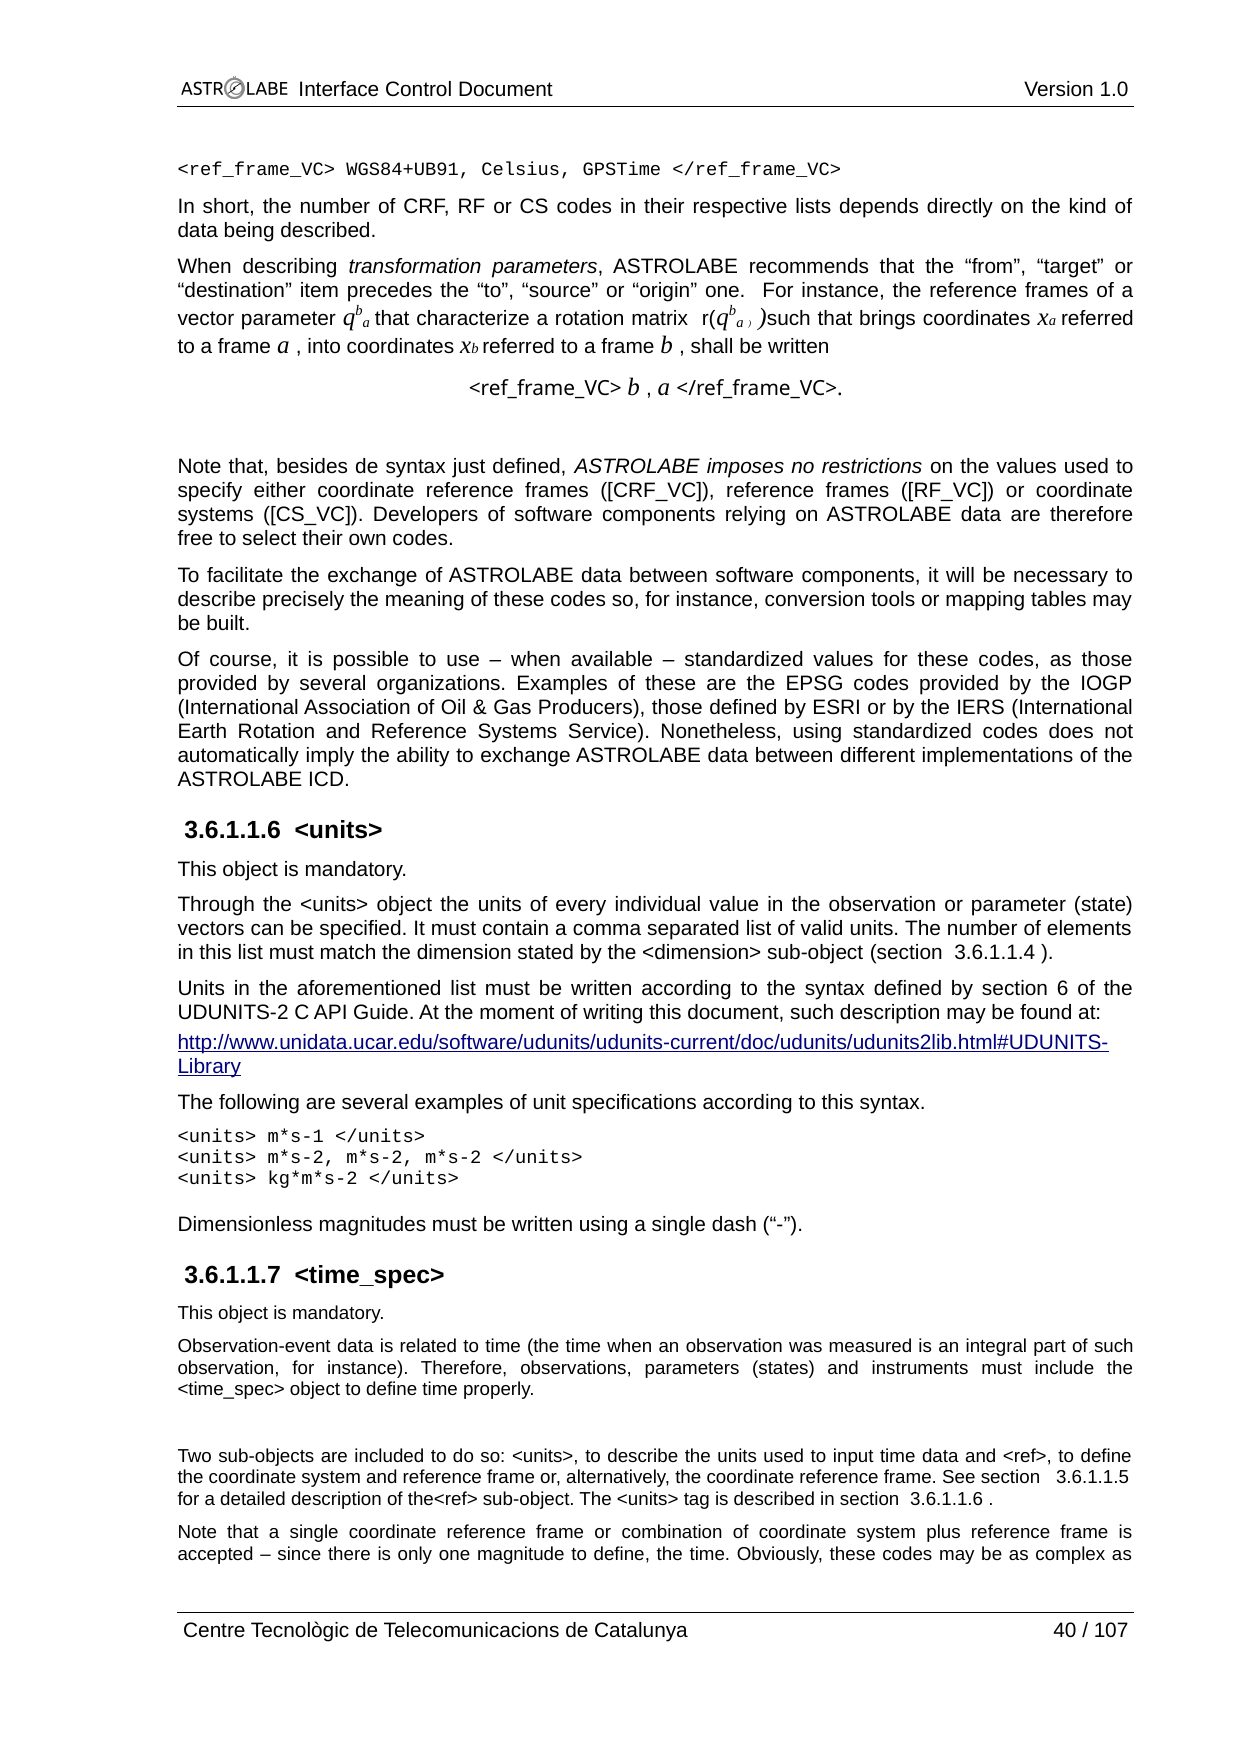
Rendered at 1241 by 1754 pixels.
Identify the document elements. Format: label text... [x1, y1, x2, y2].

text <units> m*s-1 </units> [177, 1127, 1134, 1148]
text <ref_frame_VC> b , a </ref_frame_VC>. [177, 372, 1134, 401]
text This object is mandatory. [177, 857, 1134, 881]
subtitle <units> [177, 816, 1134, 844]
text To facilitate the exchange of ASTROLABE data between software components, it will be necessary to describe precisely the meaning of these codes so, for instance, conversion tools or mapping tables may be built. [177, 562, 1134, 634]
text Two sub-objects are included to do so: <units>, to describe the units used to input time data and <ref>, to define the coordinate system and reference frame or, alternatively, the coordinate reference frame. See section 3.6.1.1.5 for a detailed description of the<ref> sub-object. The <units> tag is described in section 3.6.1.1.6. [177, 1445, 1134, 1509]
text Dimensionless magnitudes must be written using a single dash (“-”). [177, 1212, 1134, 1236]
text <units> m*s-2, m*s-2, m*s-2 </units> [177, 1148, 1134, 1169]
subtitle <time_spec> [177, 1261, 1134, 1289]
text This object is mandatory. [177, 1302, 1134, 1323]
text The following are several examples of unit specifications according to this syntax. [177, 1090, 1134, 1114]
text <units> kg*m*s-2 </units> [177, 1169, 1134, 1190]
text Note that, besides de syntax just defined, ASTROLABE imposes no restrictions on the values used to specify either coordinate reference frames ([CRF_VC]), reference frames ([RF_VC]) or coordinate systems ([CS_VC]). Developers of software components relying on ASTROLABE data are therefore free to select their own codes. [177, 454, 1134, 550]
text Note that a single coordinate reference frame or combination of coordinate system plus reference frame is accepted – since there is only one magnitude to define, the time. Obviously, these codes may be as complex as [177, 1521, 1134, 1564]
text Through the <units> object the units of every individual value in the observation or parameter (state) vectors can be specified. It must contain a comma separated list of valid units. The number of elements in this list must match the dimension stated by the <dimension> sub-object (section 3.6.1.1.4). [177, 892, 1134, 964]
text Observation-event data is related to time (the time when an observation was measured is an integral part of such observation, for instance). Therefore, observations, parameters (states) and instruments must include the <time_spec> object to define time properly. [177, 1335, 1134, 1400]
picture [181, 76, 288, 99]
text Units in the aforementioned list must be written according to the syntax defined by section 6 of the UDUNITS-2 C API Guide. At the moment of writing this document, such description may be found at: [177, 976, 1134, 1024]
text When describing transformation parameters, ASTROLABE recommends that the “from”, “target” or “destination” item precedes the “to”, “source” or “origin” one. For instance, the reference frames of a vector parameter qba that characterize a rotation matrix r(qba ) )such that brings coordinates xa referred to a frame a , into coordinates xb referred to a frame b , shall be written [177, 254, 1134, 359]
text http://www.unidata.ucar.edu/software/udunits/udunits-current/doc/udunits/udunits2lib.html#UDUNITS-Library [177, 1030, 1134, 1078]
text <ref_frame_VC> WGS84+UB91, Celsius, GPSTime </ref_frame_VC> [177, 160, 1134, 181]
text In short, the number of CRF, RF or CS codes in their respective lists depends directly on the kind of data being described. [177, 193, 1134, 241]
text Of course, it is possible to use – when available – standardized values for these codes, as those provided by several organizations. Examples of these are the EPSG codes provided by the IOGP (International Association of Oil & Gas Producers), those defined by ESRI or by the IERS (International Earth Rotation and Reference Systems Service). Nonetheless, using standardized codes does not automatically imply the ability to exchange ASTROLABE data between different implementations of the ASTROLABE ICD. [177, 647, 1134, 791]
